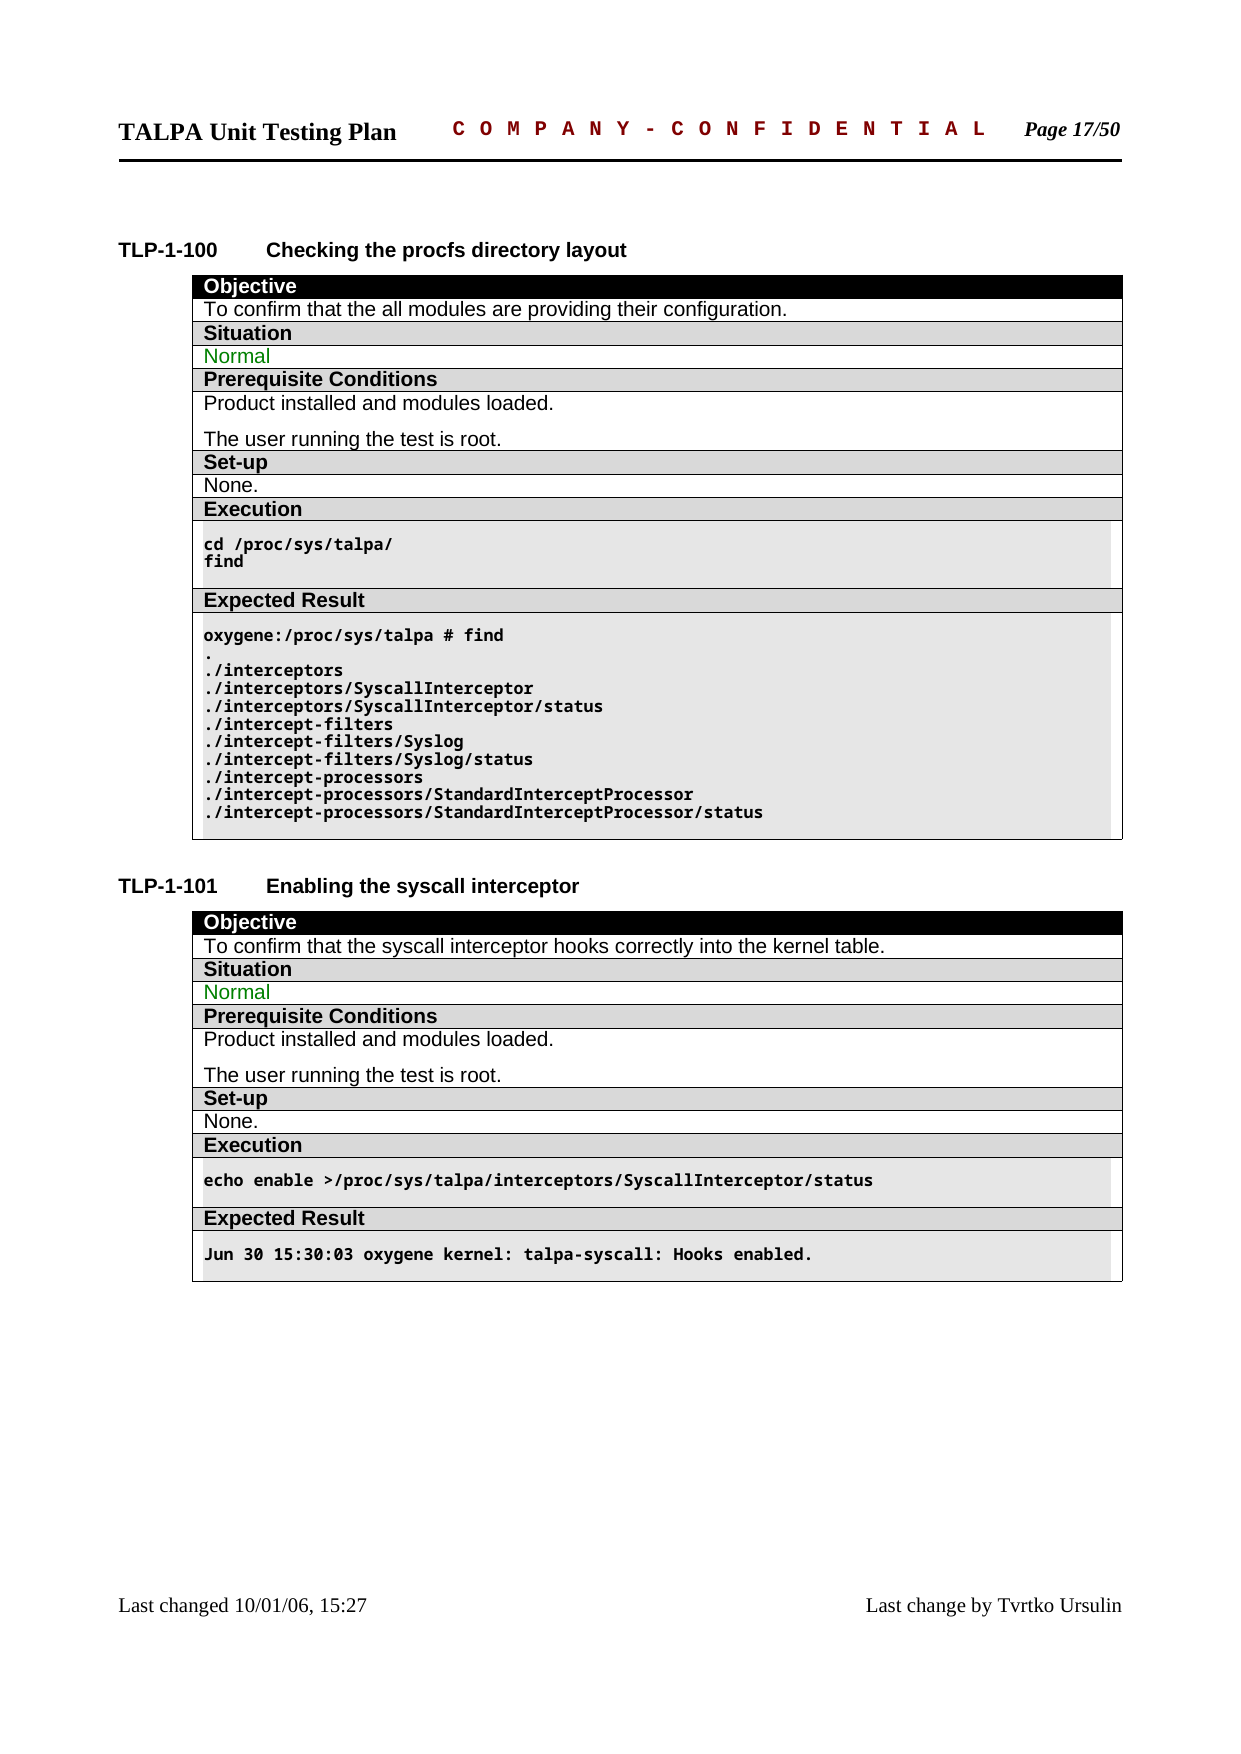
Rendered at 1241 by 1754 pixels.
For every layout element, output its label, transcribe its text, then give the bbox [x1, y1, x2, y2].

table_cell Prerequisite Conditions [193, 1005, 1122, 1028]
table_cell None. [193, 1111, 1122, 1133]
table_cell Execution [193, 498, 1122, 520]
table_cell To confirm that the all modules are providing their configuration. [193, 299, 1122, 321]
table_cell cd /proc/sys/talpa/ find [1111, 521, 1122, 588]
table_cell Situation [193, 959, 1122, 981]
table_cell Product installed and modules loaded. The user running the test is root. [193, 392, 1122, 450]
table_cell Execution [193, 1134, 1122, 1157]
table_cell Set-up [193, 1088, 1122, 1110]
table_header Objective [193, 276, 1122, 298]
table_cell To confirm that the syscall interceptor hooks correctly into the kernel table. [193, 935, 1122, 958]
text TLP-1-101 Enabling the syscall interceptor [118, 875, 1122, 898]
table_cell cd /proc/sys/talpa/ find [193, 521, 203, 588]
table_cell Expected Result [193, 589, 1122, 612]
table_cell Set-up [193, 451, 1122, 474]
table_cell Expected Result [193, 1208, 1122, 1230]
table_header Objective [193, 912, 1122, 934]
table_cell Product installed and modules loaded. The user running the test is root. [193, 1029, 1122, 1087]
table_cell Normal [193, 346, 1122, 368]
table_cell Situation [193, 322, 1122, 345]
table_cell Normal [193, 982, 1122, 1004]
table_cell None. [193, 475, 1122, 497]
table_cell Prerequisite Conditions [193, 369, 1122, 391]
text TLP-1-100 Checking the procfs directory layout [118, 239, 1122, 262]
